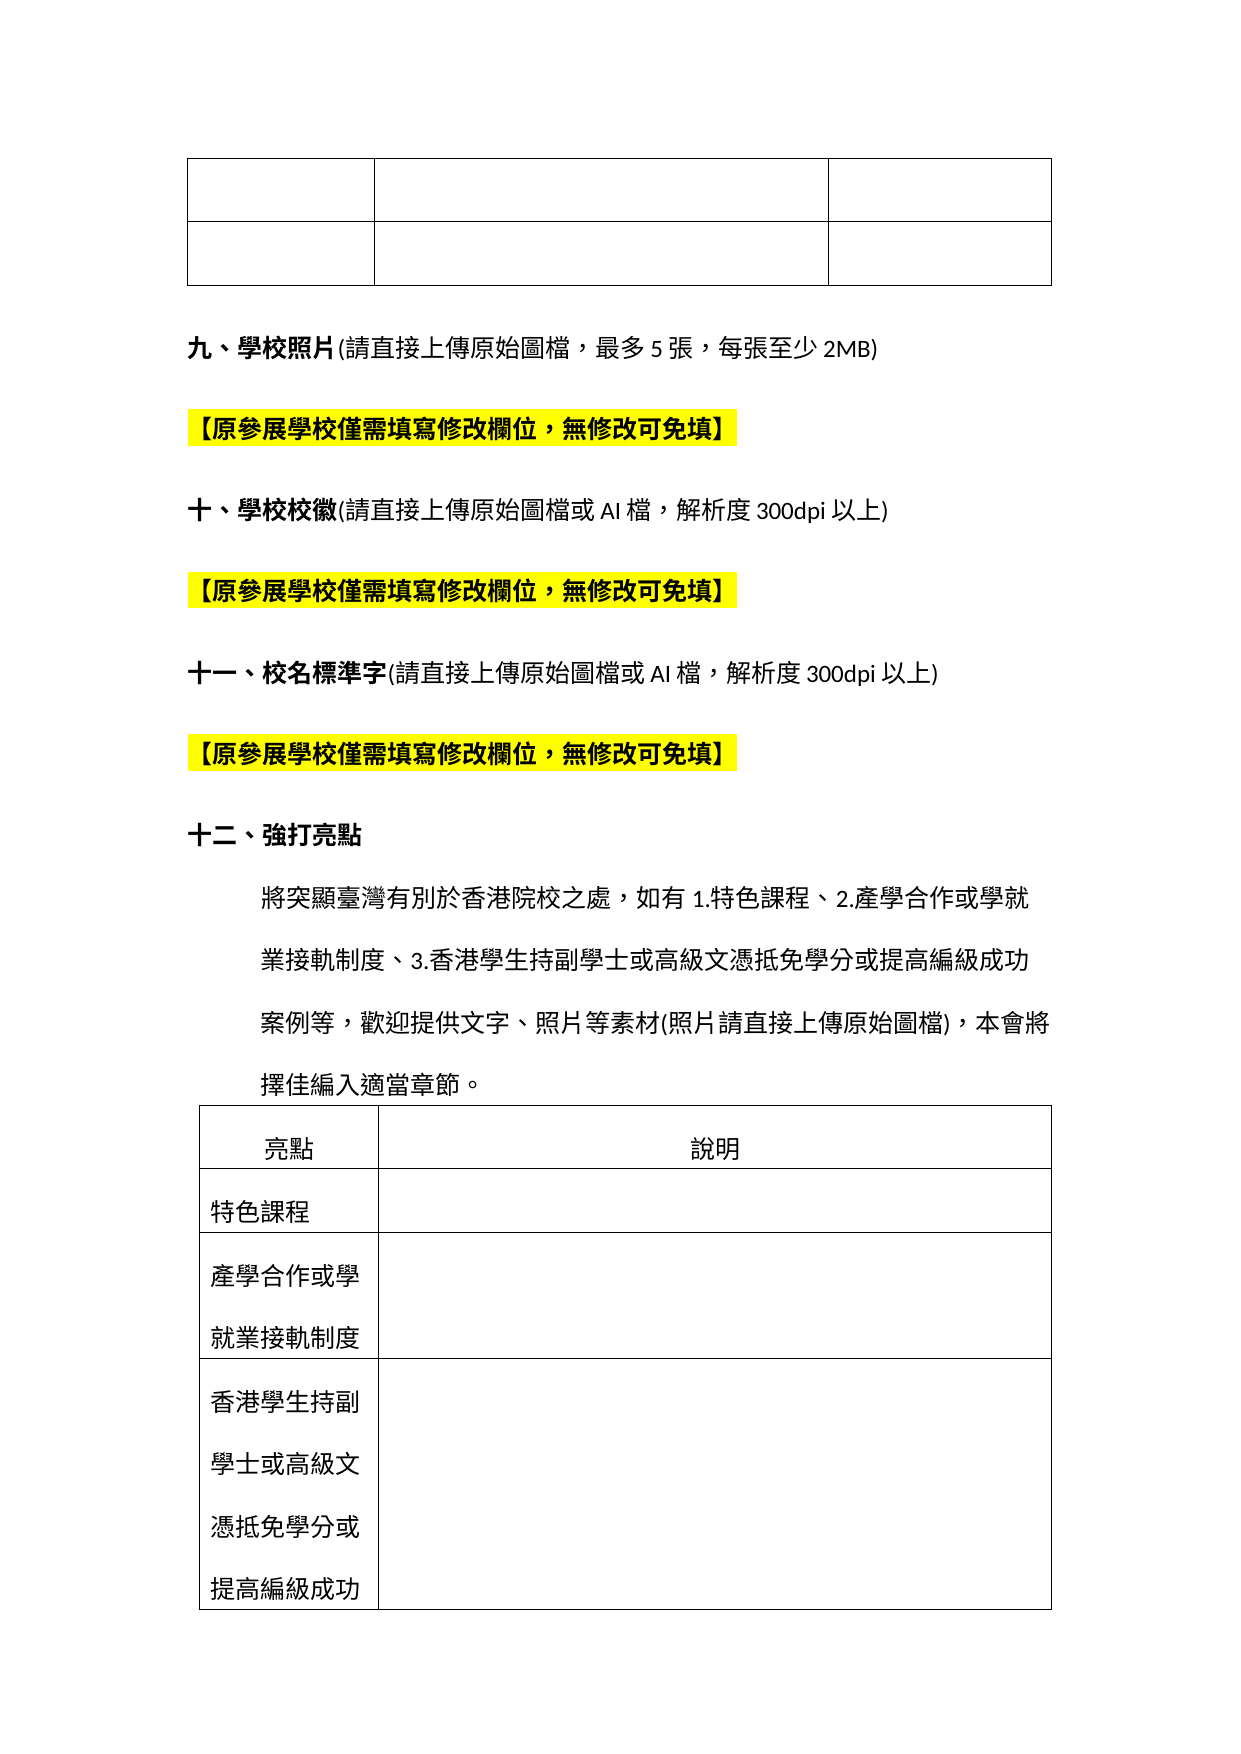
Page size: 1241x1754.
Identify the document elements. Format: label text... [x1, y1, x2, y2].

table_cell [379, 1359, 1051, 1609]
text 十一、校名標準字(請直接上傳原始圖檔或AI檔，解析度300dpi以上) [187, 629, 1053, 692]
table_cell 產學合作或學就業接軌制度 [200, 1233, 378, 1358]
table_cell 特色課程 [200, 1169, 378, 1232]
table_cell [829, 159, 1051, 221]
table_cell [379, 1233, 1051, 1358]
table_cell [829, 222, 1051, 285]
table_cell [379, 1169, 1051, 1232]
table_cell 香港學生持副學士或高級文憑抵免學分或提高編級成功 [200, 1359, 378, 1609]
table_header 說明 [379, 1106, 1051, 1168]
text 【原參展學校僅需填寫修改欄位，無修改可免填】 [187, 548, 1053, 611]
table_cell [188, 159, 374, 221]
table_cell [188, 222, 374, 285]
text 十、學校校徽(請直接上傳原始圖檔或AI檔，解析度300dpi以上) [187, 467, 1053, 529]
text 九、學校照片(請直接上傳原始圖檔，最多5張，每張至少2MB) [187, 304, 1053, 367]
text 【原參展學校僅需填寫修改欄位，無修改可免填】 [187, 711, 1053, 773]
table_header 亮點 [200, 1106, 378, 1168]
table_cell [375, 222, 828, 285]
text 【原參展學校僅需填寫修改欄位，無修改可免填】 [187, 386, 1053, 448]
text 將突顯臺灣有別於香港院校之處，如有1.特色課程、2.產學合作或學就業接軌制度、3.香港學生持副學士或高級文憑抵免學分或提高編級成功案例等，歡迎提供文字、照片等素材(照片請直接上傳原始圖檔)，本會將擇佳編入適當章節。 [260, 854, 1053, 1104]
table_cell [375, 159, 828, 221]
text 十二、強打亮點 [187, 792, 1053, 854]
